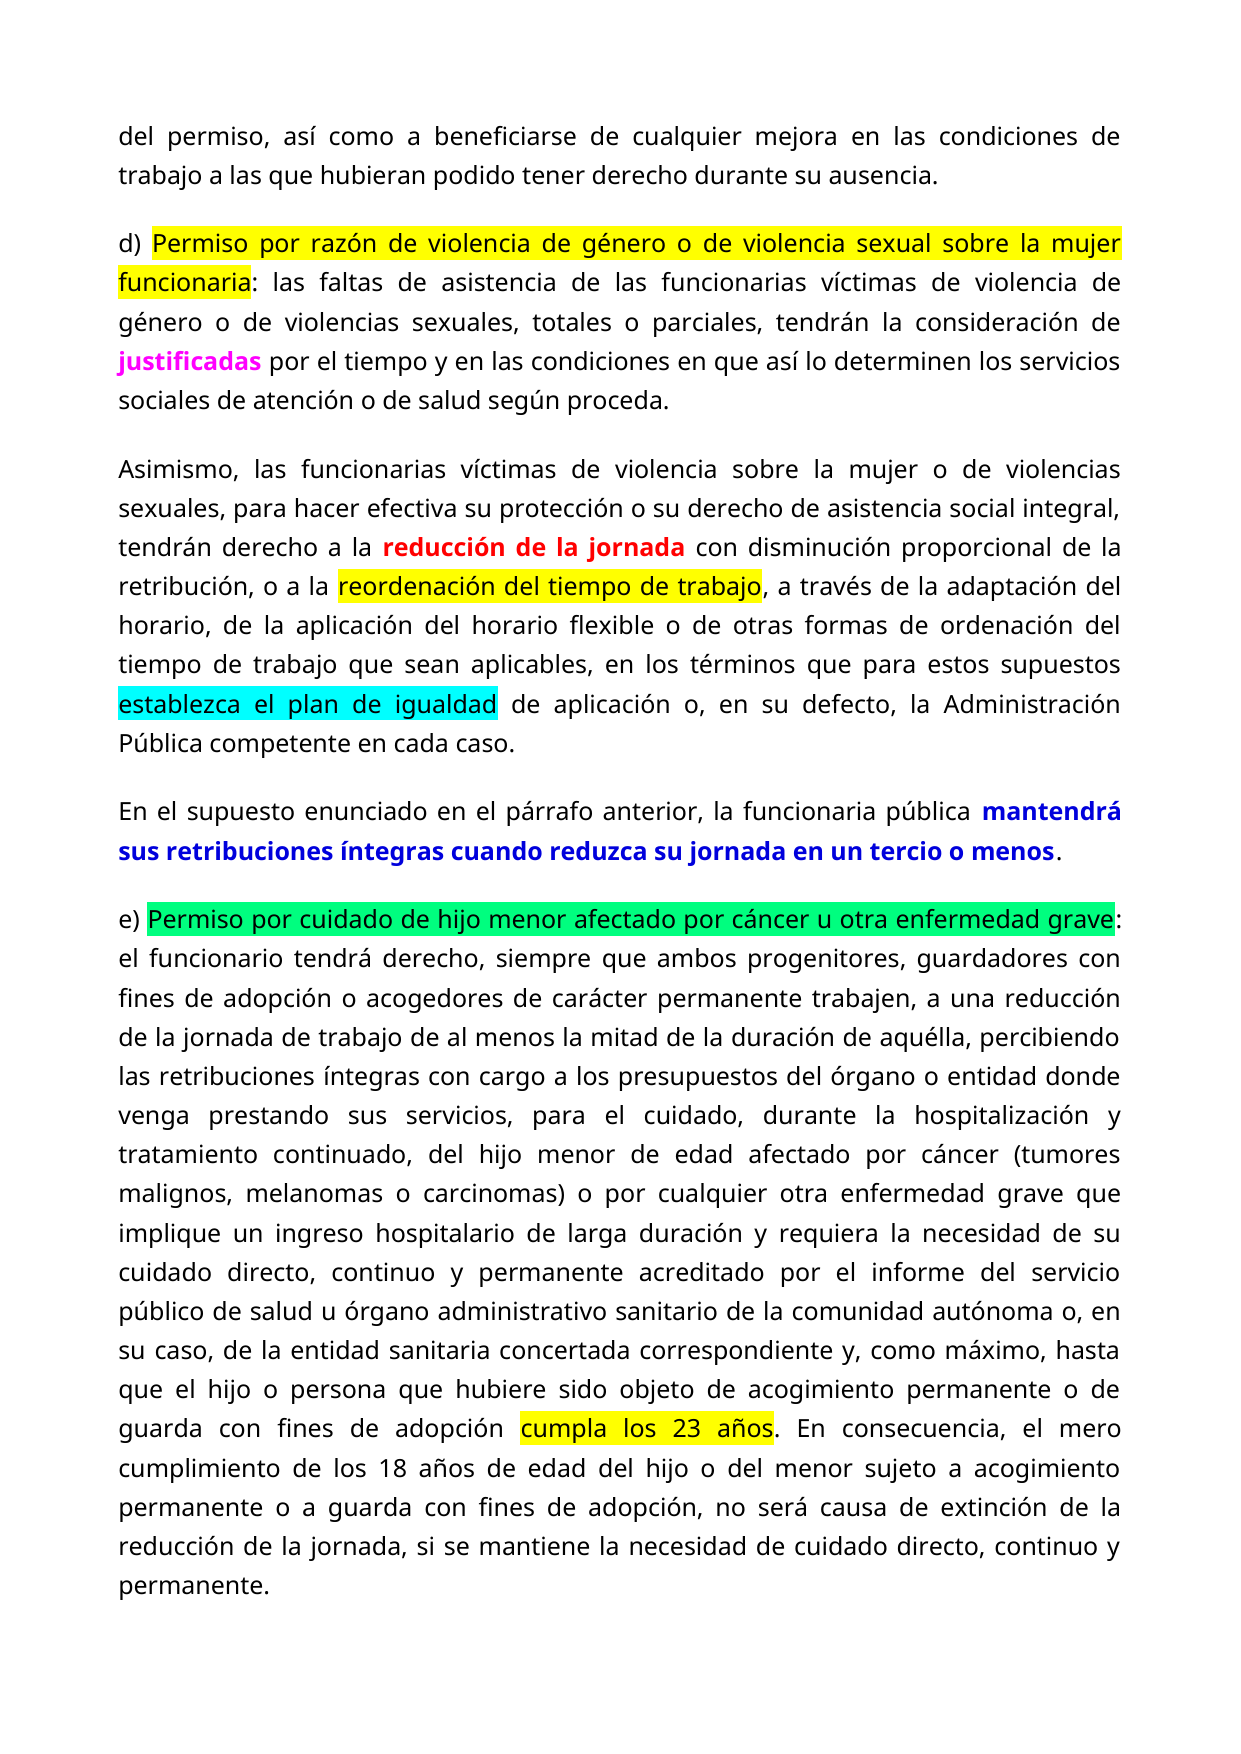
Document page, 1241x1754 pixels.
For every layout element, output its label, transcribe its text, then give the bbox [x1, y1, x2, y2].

text Asimismo, las funcionarias víctimas de violencia sobre la mujer o de violencias sexuales, para hacer efectiva su protección o su derecho de asistencia social integral, tendrán derecho a la reducción de la jornada con disminución proporcional de la retribución, o a la reordenación del tiempo de trabajo, a través de la adaptación del horario, de la aplicación del horario flexible o de otras formas de ordenación del tiempo de trabajo que sean aplicables, en los términos que para estos supuestos establezca el plan de igualdad de aplicación o, en su defecto, la Administración Pública competente en cada caso. [118, 451, 1122, 759]
text d) Permiso por razón de violencia de género o de violencia sexual sobre la mujer funcionaria: las faltas de asistencia de las funcionarias víctimas de violencia de género o de violencias sexuales, totales o parciales, tendrán la consideración de justificadas por el tiempo y en las condiciones en que así lo determinen los servicios sociales de atención o de salud según proceda. [118, 226, 1122, 417]
text del permiso, así como a beneficiarse de cualquier mejora en las condiciones de trabajo a las que hubieran podido tener derecho durante su ausencia. [118, 118, 1122, 191]
text e) Permiso por cuidado de hijo menor afectado por cáncer u otra enfermedad grave: el funcionario tendrá derecho, siempre que ambos progenitores, guardadores con fines de adopción o acogedores de carácter permanente trabajen, a una reducción de la jornada de trabajo de al menos la mitad de la duración de aquélla, percibiendo las retribuciones íntegras con cargo a los presupuestos del órgano o entidad donde venga prestando sus servicios, para el cuidado, durante la hospitalización y tratamiento continuado, del hijo menor de edad afectado por cáncer (tumores malignos, melanomas o carcinomas) o por cualquier otra enfermedad grave que implique un ingreso hospitalario de larga duración y requiera la necesidad de su cuidado directo, continuo y permanente acreditado por el informe del servicio público de salud u órgano administrativo sanitario de la comunidad autónoma o, en su caso, de la entidad sanitaria concertada correspondiente y, como máximo, hasta que el hijo o persona que hubiere sido objeto de acogimiento permanente o de guarda con fines de adopción cumpla los 23 años. En consecuencia, el mero cumplimiento de los 18 años de edad del hijo o del menor sujeto a acogimiento permanente o a guarda con fines de adopción, no será causa de extinción de la reducción de la jornada, si se mantiene la necesidad de cuidado directo, continuo y permanente. [118, 902, 1122, 1602]
text En el supuesto enunciado en el párrafo anterior, la funcionaria pública mantendrá sus retribuciones íntegras cuando reduzca su jornada en un tercio o menos. [118, 794, 1122, 867]
